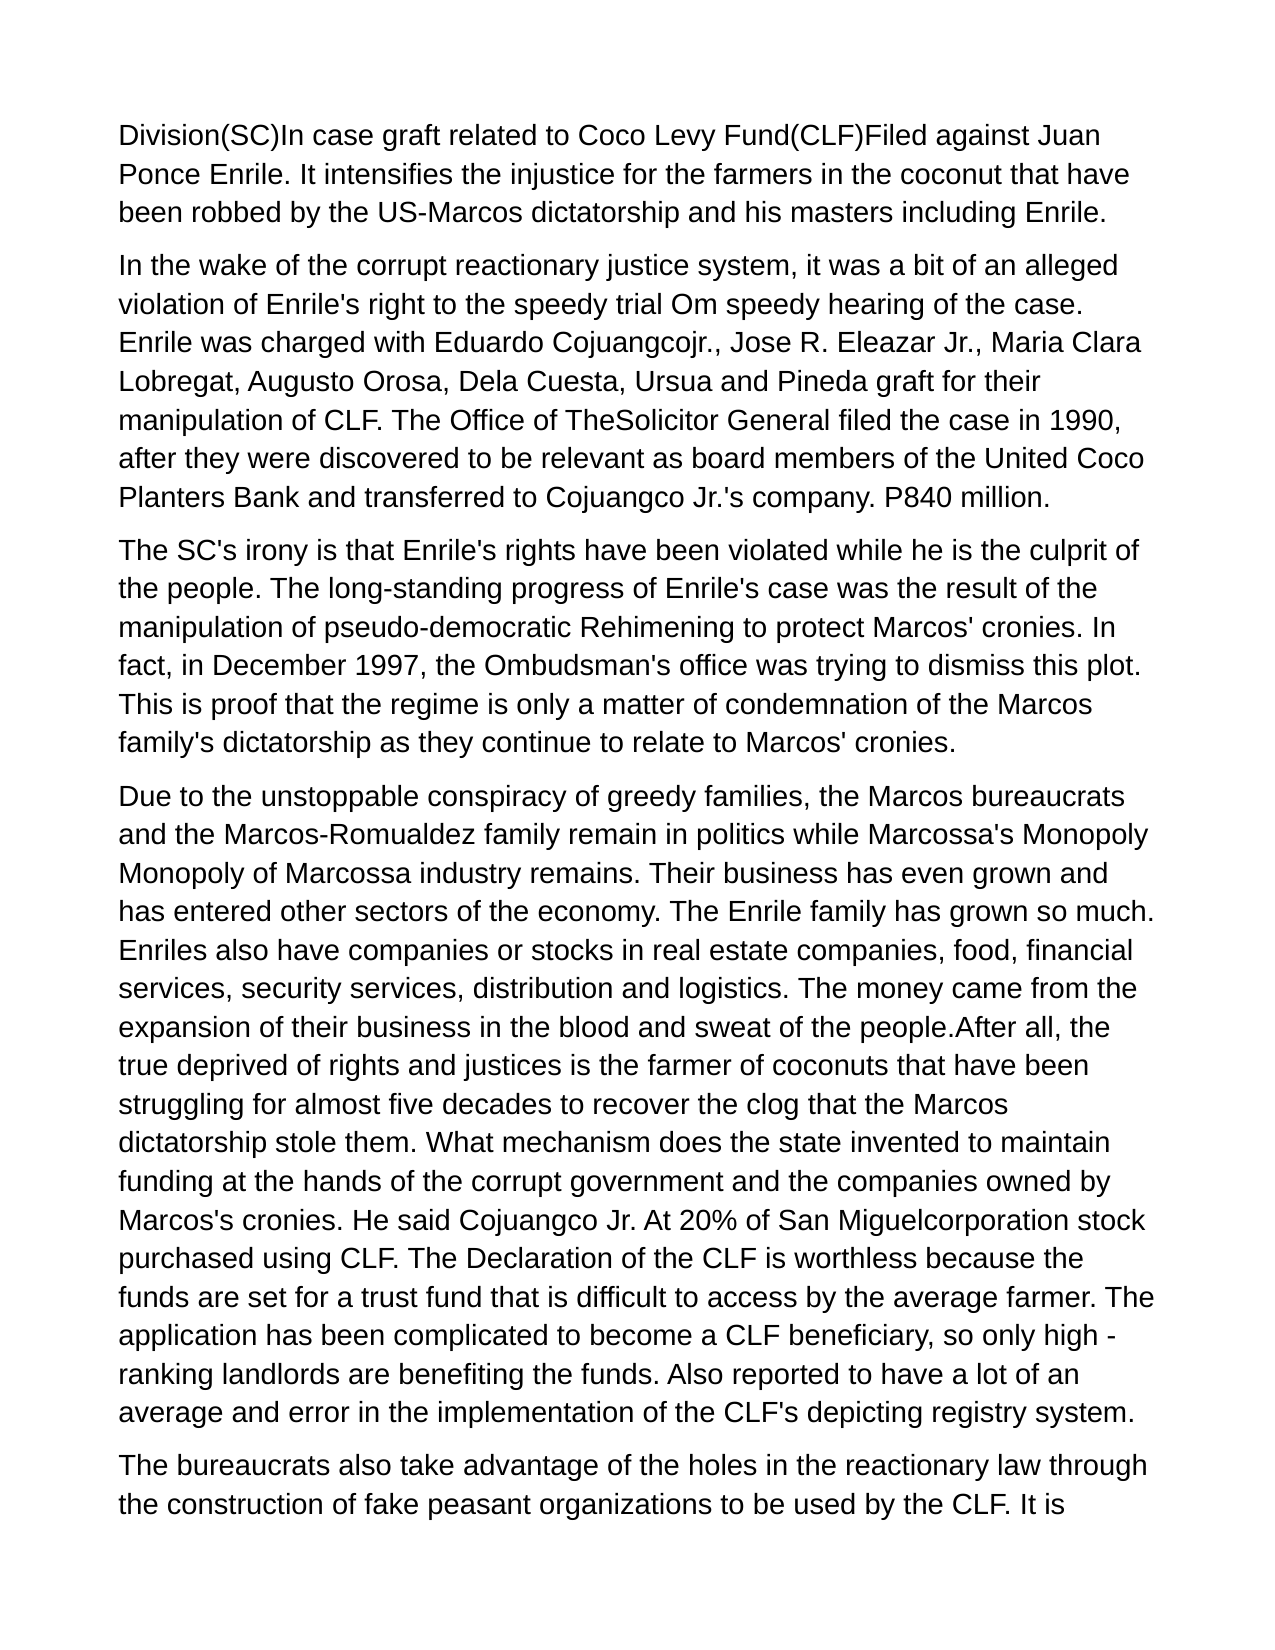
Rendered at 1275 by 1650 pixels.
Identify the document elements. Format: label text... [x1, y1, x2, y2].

text Due to the unstoppable conspiracy of greedy families, the Marcos bureaucrats and the Marcos-Romualdez family remain in politics while Marcossa's Monopoly Monopoly of Marcossa industry remains. Their business has even grown and has entered other sectors of the economy. The Enrile family has grown so much. Enriles also have companies or stocks in real estate companies, food, financial services, security services, distribution and logistics. The money came from the expansion of their business in the blood and sweat of the people.After all, the true deprived of rights and justices is the farmer of coconuts that have been struggling for almost five decades to recover the clog that the Marcos dictatorship stole them. What mechanism does the state invented to maintain funding at the hands of the corrupt government and the companies owned by Marcos's cronies. He said Cojuangco Jr. At 20% of San Miguelcorporation stock purchased using CLF. The Declaration of the CLF is worthless because the funds are set for a trust fund that is difficult to access by the average farmer. The application has been complicated to become a CLF beneficiary, so only high -ranking landlords are benefiting the funds. Also reported to have a lot of an average and error in the implementation of the CLF's depicting registry system. [118, 778, 1157, 1429]
text In the wake of the corrupt reactionary justice system, it was a bit of an alleged violation of Enrile's right to the speedy trial Om speedy hearing of the case. Enrile was charged with Eduardo Cojuangcojr., Jose R. Eleazar Jr., Maria Clara Lobregat, Augusto Orosa, Dela Cuesta, Ursua and Pineda graft for their manipulation of CLF. The Office of TheSolicitor General filed the case in 1990, after they were discovered to be relevant as board members of the United Coco Planters Bank and transferred to Cojuangco Jr.'s company. P840 million. [118, 248, 1157, 513]
text Division(SC)In case graft related to Coco Levy Fund(CLF)Filed against Juan Ponce Enrile. It intensifies the injustice for the farmers in the coconut that have been robbed by the US-Marcos dictatorship and his masters including Enrile. [118, 118, 1157, 229]
text The SC's irony is that Enrile's rights have been violated while he is the culprit of the people. The long-standing progress of Enrile's case was the result of the manipulation of pseudo-democratic Rehimening to protect Marcos' cronies. In fact, in December 1997, the Ombudsman's office was trying to dismiss this plot. This is proof that the regime is only a matter of condemnation of the Marcos family's dictatorship as they continue to relate to Marcos' cronies. [118, 533, 1157, 759]
text The bureaucrats also take advantage of the holes in the reactionary law through the construction of fake peasant organizations to be used by the CLF. It is [118, 1448, 1157, 1520]
